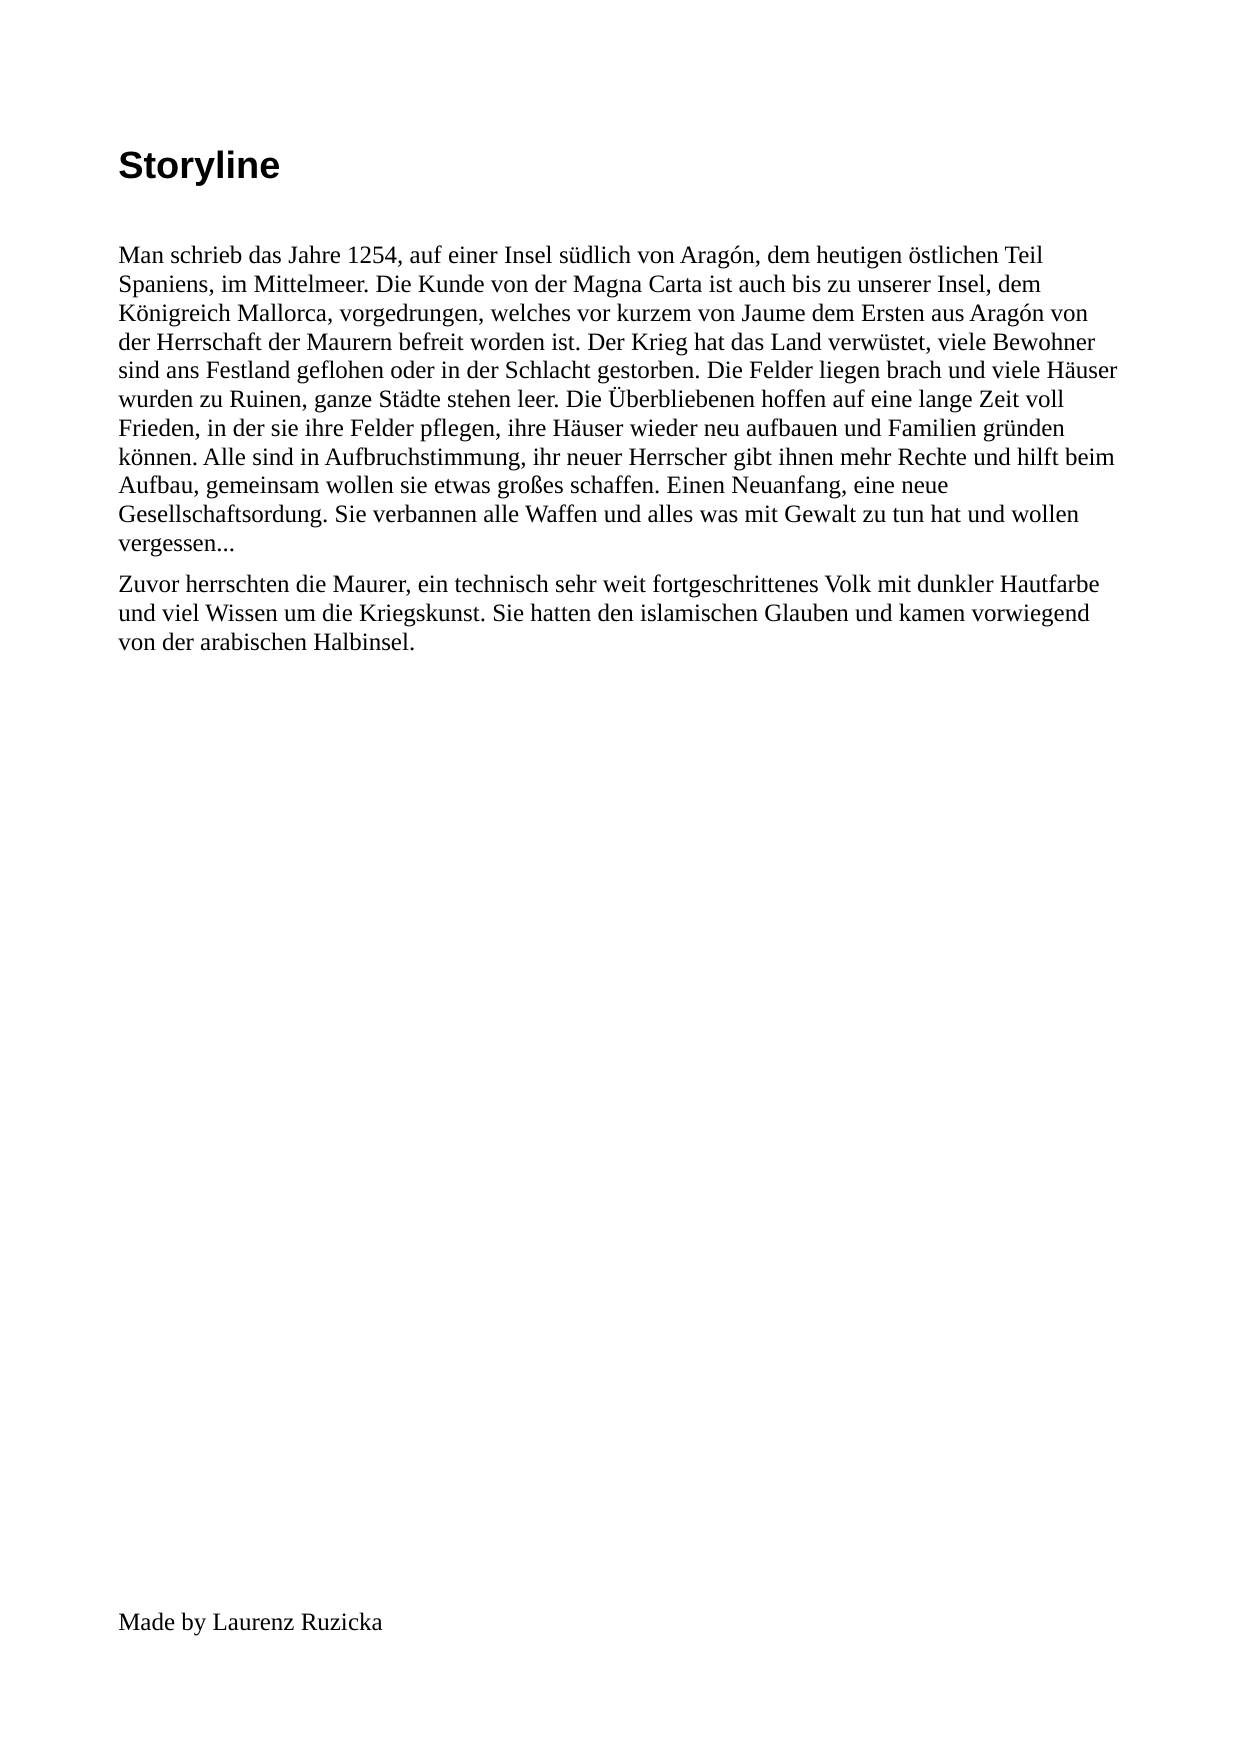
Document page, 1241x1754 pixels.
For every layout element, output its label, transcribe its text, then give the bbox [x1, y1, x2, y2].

subtitle Storyline [118, 143, 1122, 187]
text Man schrieb das Jahre 1254, auf einer Insel südlich von Aragón, dem heutigen östlichen Teil Spaniens, im Mittelmeer. Die Kunde von der Magna Carta ist auch bis zu unserer Insel, dem Königreich Mallorca, vorgedrungen, welches vor kurzem von Jaume dem Ersten aus Aragón von der Herrschaft der Maurern befreit worden ist. Der Krieg hat das Land verwüstet, viele Bewohner sind ans Festland geflohen oder in der Schlacht gestorben. Die Felder liegen brach und viele Häuser wurden zu Ruinen, ganze Städte stehen leer. Die Überbliebenen hoffen auf eine lange Zeit voll Frieden, in der sie ihre Felder pflegen, ihre Häuser wieder neu aufbauen und Familien gründen können. Alle sind in Aufbruchstimmung, ihr neuer Herrscher gibt ihnen mehr Rechte und hilft beim Aufbau, gemeinsam wollen sie etwas großes schaffen. Einen Neuanfang, eine neue Gesellschaftsordung. Sie verbannen alle Waffen und alles was mit Gewalt zu tun hat und wollen vergessen... [118, 241, 1122, 557]
text Zuvor herrschten die Maurer, ein technisch sehr weit fortgeschrittenes Volk mit dunkler Hautfarbe und viel Wissen um die Kriegskunst. Sie hatten den islamischen Glauben und kamen vorwiegend von der arabischen Halbinsel. [118, 569, 1122, 656]
